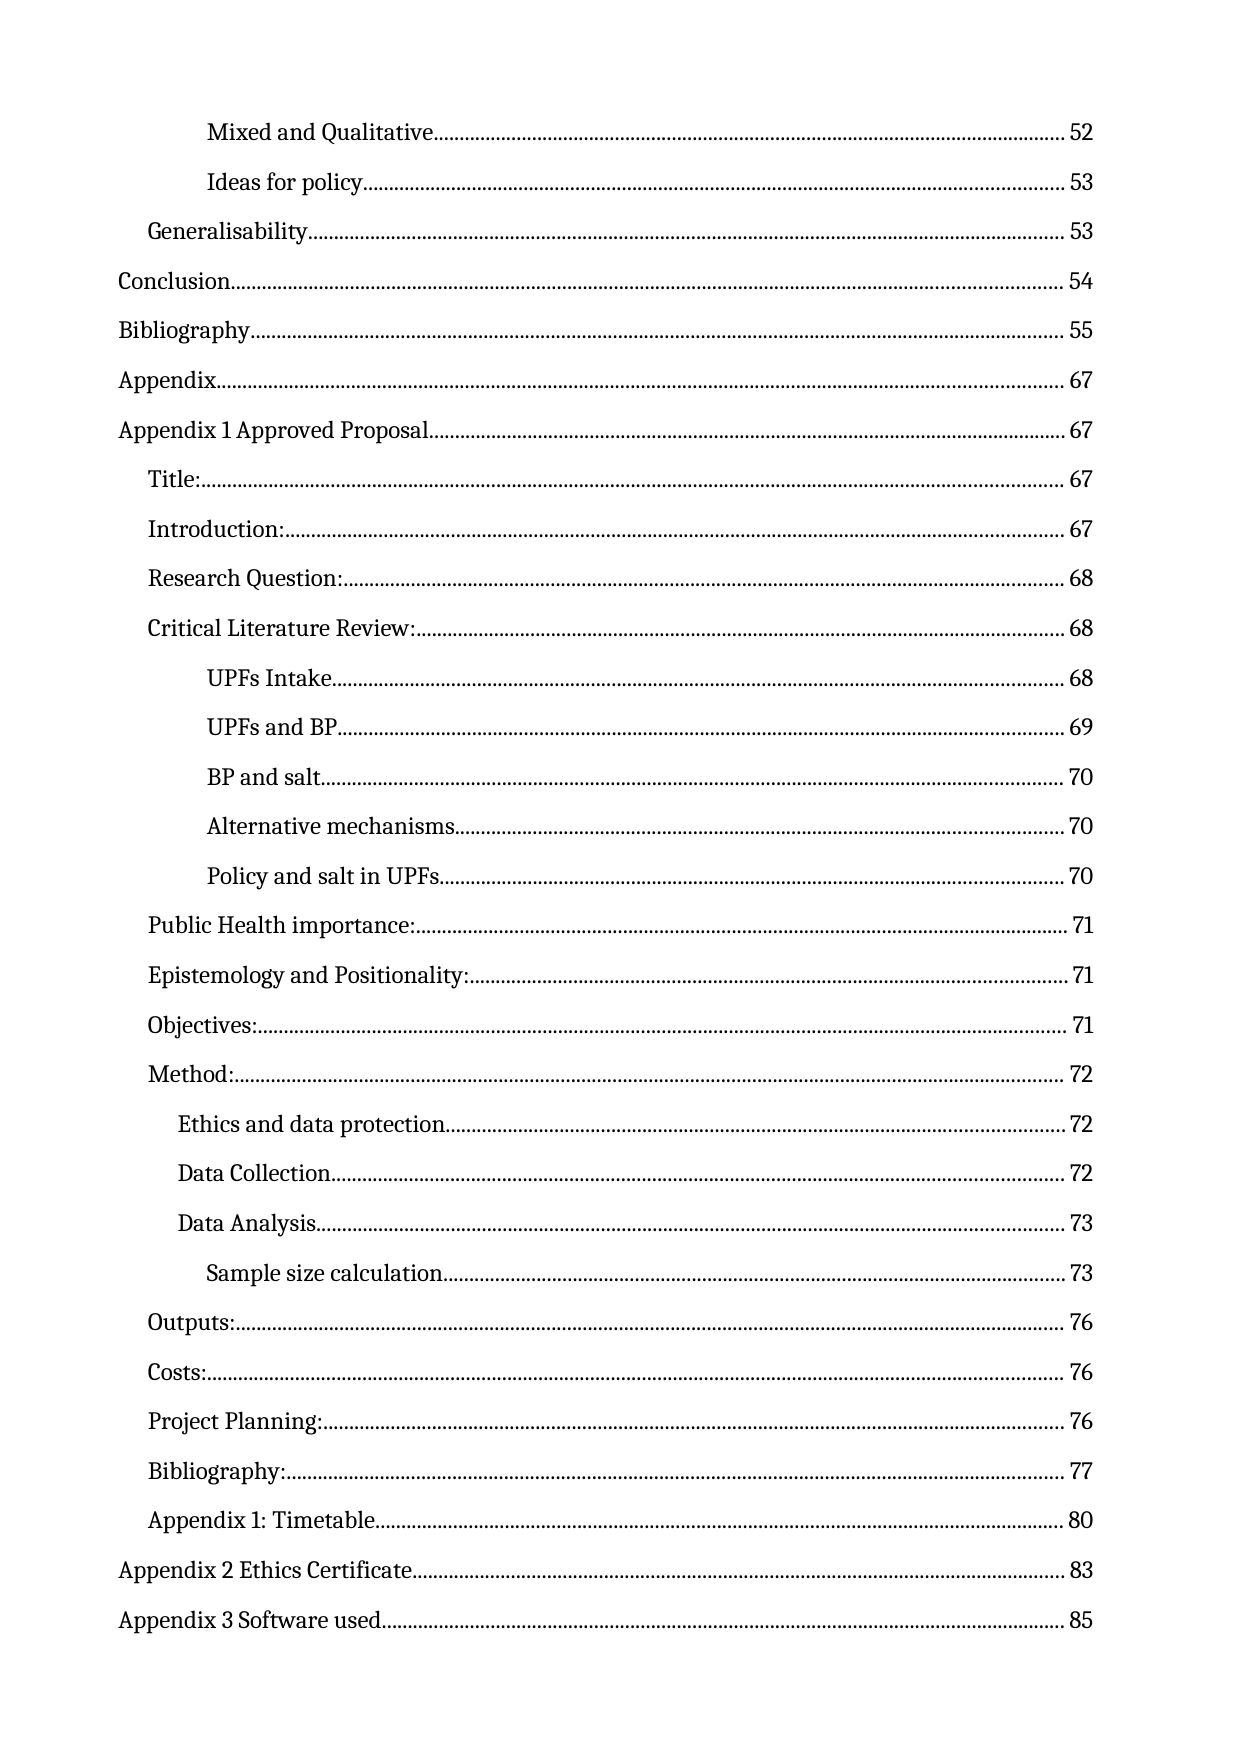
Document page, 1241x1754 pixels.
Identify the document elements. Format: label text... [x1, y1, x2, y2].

text Policy and salt in UPFs 70 [207, 862, 1122, 891]
text Appendix 1: Timetable 80 [148, 1506, 1122, 1535]
text Outputs: 76 [148, 1308, 1122, 1337]
text Mixed and Qualitative 52 [207, 118, 1122, 147]
text Alternative mechanisms 70 [207, 812, 1122, 841]
text Critical Literature Review: 68 [148, 614, 1122, 643]
text Objectives: 71 [148, 1011, 1122, 1039]
text BP and salt 70 [207, 763, 1122, 791]
text Ethics and data protection 72 [177, 1110, 1122, 1138]
text Conclusion 54 [118, 267, 1122, 296]
text Project Planning: 76 [148, 1407, 1122, 1436]
text Research Question: 68 [148, 564, 1122, 593]
text Public Health importance: 71 [148, 911, 1122, 940]
text Appendix 3 Software used 85 [118, 1606, 1122, 1634]
text Appendix 1 Approved Proposal 67 [118, 416, 1122, 444]
text Appendix 2 Ethics Certificate 83 [118, 1556, 1122, 1585]
text Appendix 67 [118, 366, 1122, 395]
text Data Collection 72 [177, 1159, 1122, 1188]
text UPFs Intake 68 [207, 663, 1122, 692]
text Data Analysis 73 [177, 1209, 1122, 1238]
text Title: 67 [148, 465, 1122, 494]
text UPFs and BP 69 [207, 713, 1122, 742]
text Method: 72 [148, 1060, 1122, 1089]
text Sample size calculation 73 [207, 1258, 1122, 1287]
text Generalisability 53 [148, 217, 1122, 246]
text Introduction: 67 [148, 515, 1122, 543]
text Epistemology and Positionality: 71 [148, 961, 1122, 990]
text Ideas for policy 53 [207, 168, 1122, 196]
text Costs: 76 [148, 1358, 1122, 1386]
text Bibliography 55 [118, 316, 1122, 345]
text Bibliography: 77 [148, 1457, 1122, 1486]
